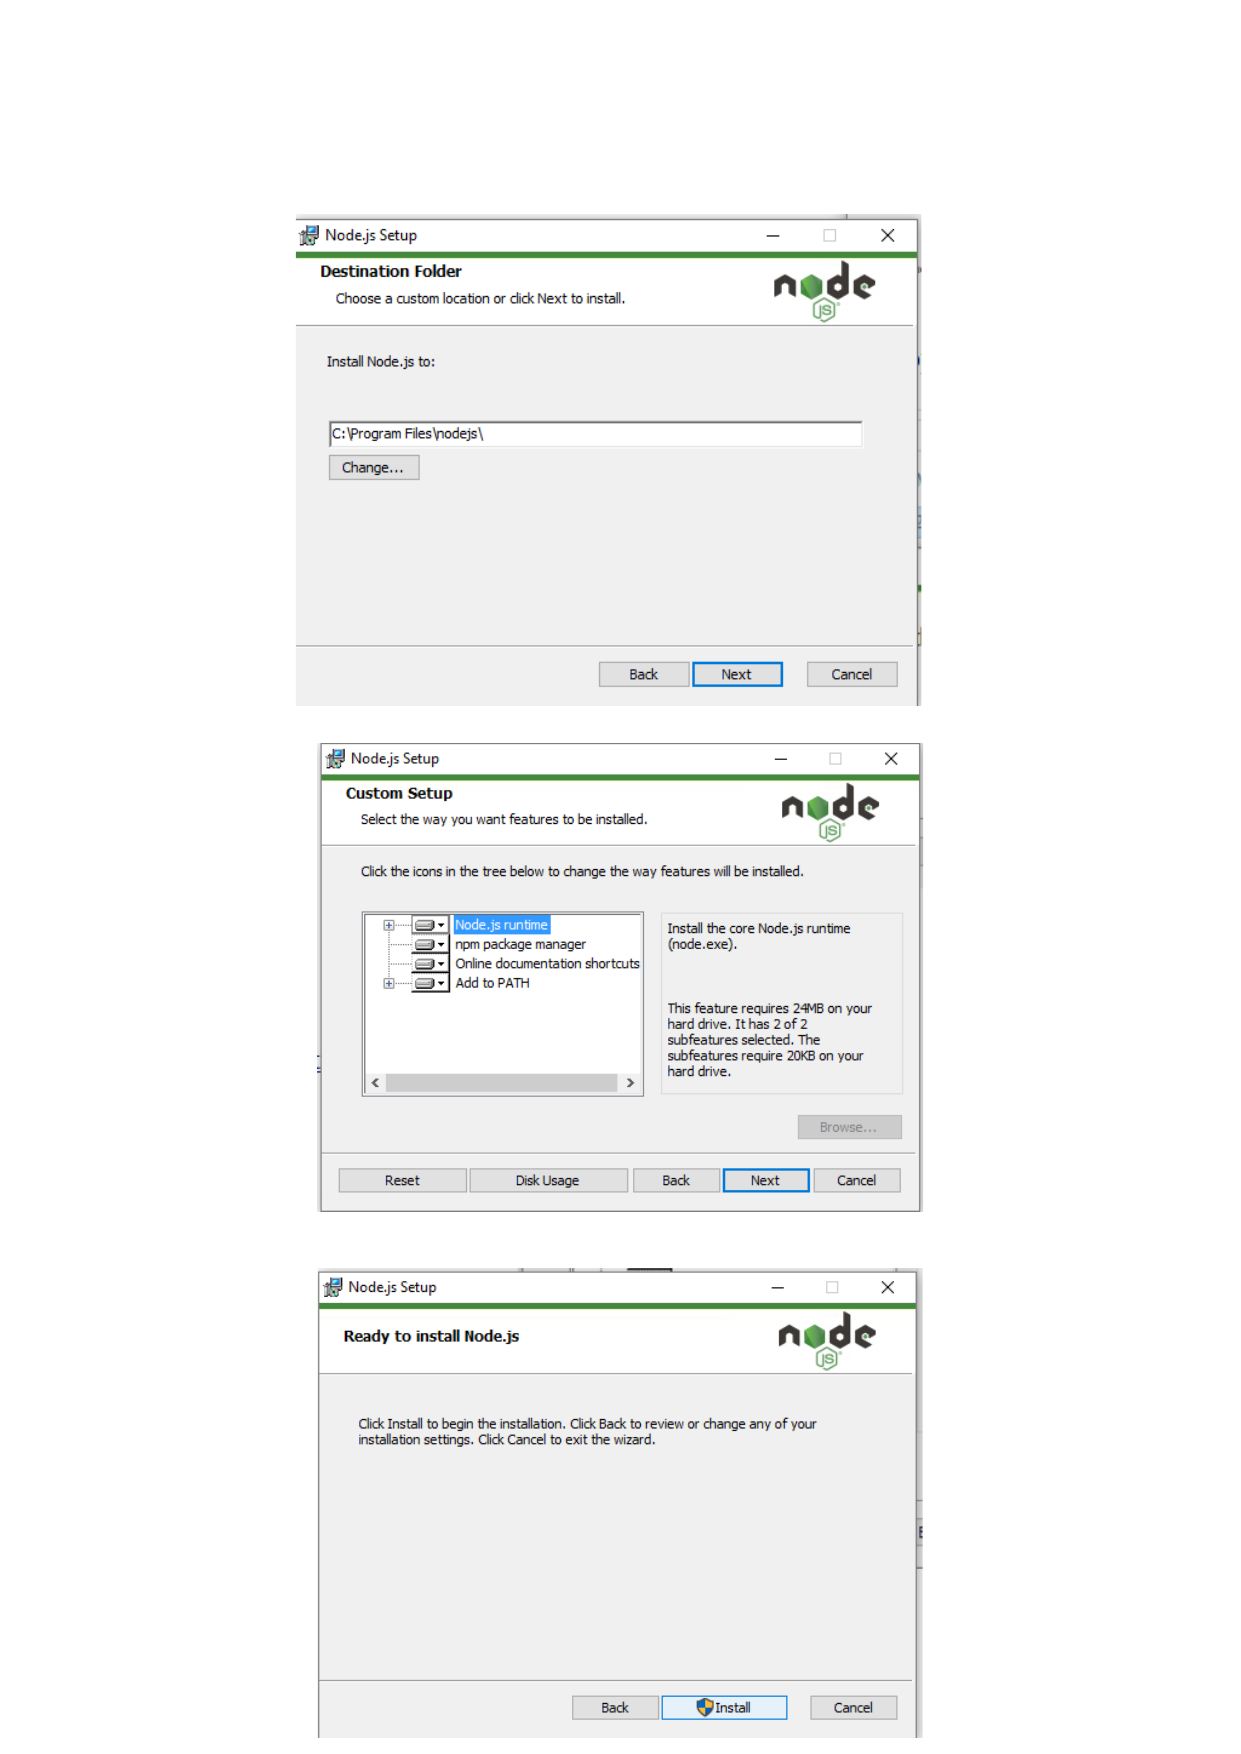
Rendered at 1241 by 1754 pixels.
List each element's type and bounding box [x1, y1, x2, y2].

picture [295, 214, 922, 706]
picture [317, 1268, 923, 1738]
picture [317, 743, 924, 1212]
